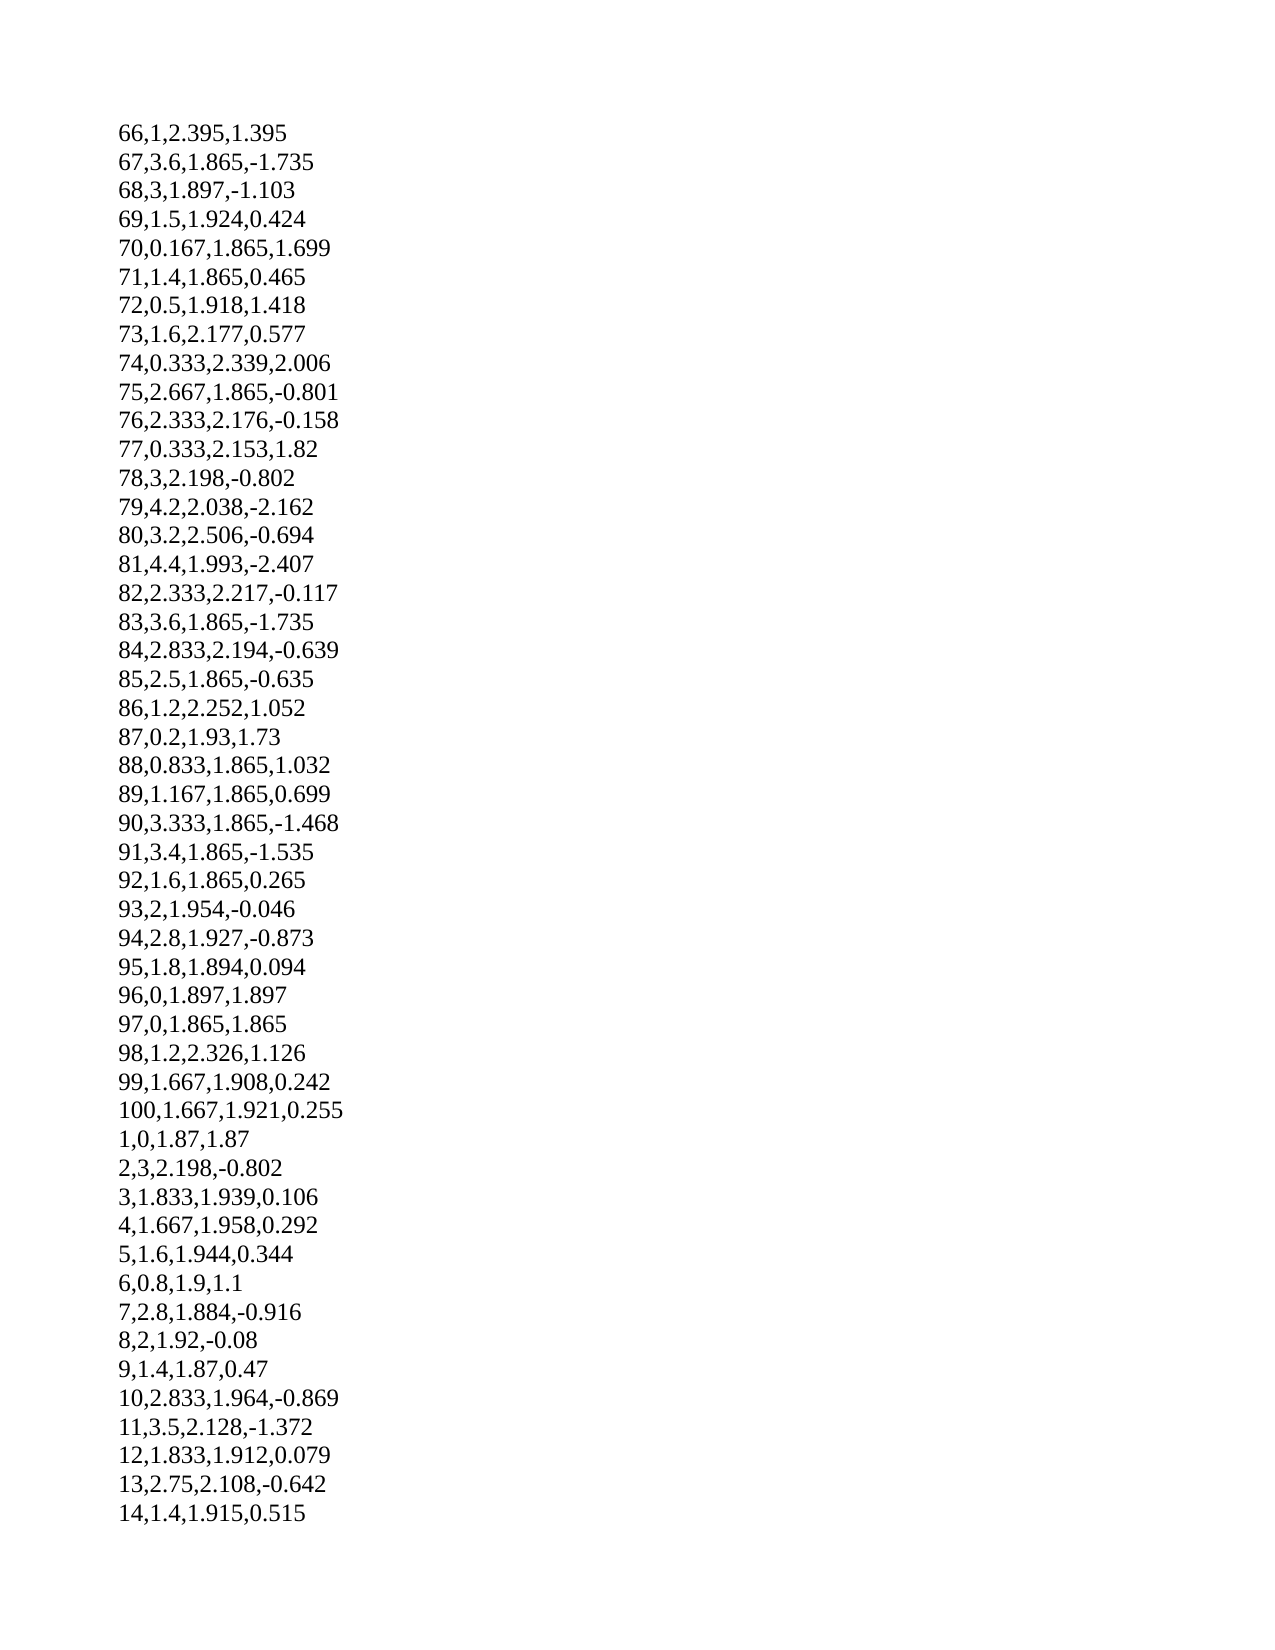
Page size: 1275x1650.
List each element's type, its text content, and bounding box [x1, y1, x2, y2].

text 89,1.167,1.865,0.699 [118, 779, 1157, 808]
text 87,0.2,1.93,1.73 [118, 722, 1157, 751]
text 92,1.6,1.865,0.265 [118, 866, 1157, 894]
text 6,0.8,1.9,1.1 [118, 1268, 1157, 1297]
text 12,1.833,1.912,0.079 [118, 1441, 1157, 1469]
text 4,1.667,1.958,0.292 [118, 1211, 1157, 1239]
text 88,0.833,1.865,1.032 [118, 751, 1157, 779]
text 8,2,1.92,-0.08 [118, 1326, 1157, 1354]
text 5,1.6,1.944,0.344 [118, 1239, 1157, 1268]
text 11,3.5,2.128,-1.372 [118, 1412, 1157, 1441]
text 96,0,1.897,1.897 [118, 981, 1157, 1009]
text 75,2.667,1.865,-0.801 [118, 377, 1157, 406]
text 80,3.2,2.506,-0.694 [118, 521, 1157, 549]
text 14,1.4,1.915,0.515 [118, 1498, 1157, 1527]
text 71,1.4,1.865,0.465 [118, 262, 1157, 291]
text 97,0,1.865,1.865 [118, 1009, 1157, 1038]
text 3,1.833,1.939,0.106 [118, 1182, 1157, 1211]
text 68,3,1.897,-1.103 [118, 176, 1157, 204]
text 77,0.333,2.153,1.82 [118, 434, 1157, 463]
text 70,0.167,1.865,1.699 [118, 233, 1157, 262]
text 98,1.2,2.326,1.126 [118, 1038, 1157, 1067]
text 78,3,2.198,-0.802 [118, 463, 1157, 492]
text 76,2.333,2.176,-0.158 [118, 406, 1157, 434]
text 84,2.833,2.194,-0.639 [118, 636, 1157, 664]
text 9,1.4,1.87,0.47 [118, 1354, 1157, 1383]
text 73,1.6,2.177,0.577 [118, 319, 1157, 348]
text 74,0.333,2.339,2.006 [118, 348, 1157, 377]
text 90,3.333,1.865,-1.468 [118, 808, 1157, 837]
text 95,1.8,1.894,0.094 [118, 952, 1157, 981]
text 83,3.6,1.865,-1.735 [118, 607, 1157, 636]
text 93,2,1.954,-0.046 [118, 894, 1157, 923]
text 67,3.6,1.865,-1.735 [118, 147, 1157, 176]
text 2,3,2.198,-0.802 [118, 1153, 1157, 1182]
text 85,2.5,1.865,-0.635 [118, 664, 1157, 693]
text 66,1,2.395,1.395 [118, 118, 1157, 147]
text 72,0.5,1.918,1.418 [118, 291, 1157, 319]
text 81,4.4,1.993,-2.407 [118, 549, 1157, 578]
text 100,1.667,1.921,0.255 [118, 1096, 1157, 1124]
text 79,4.2,2.038,-2.162 [118, 492, 1157, 521]
text 86,1.2,2.252,1.052 [118, 693, 1157, 722]
text 82,2.333,2.217,-0.117 [118, 578, 1157, 607]
text 69,1.5,1.924,0.424 [118, 204, 1157, 233]
text 94,2.8,1.927,-0.873 [118, 923, 1157, 952]
text 13,2.75,2.108,-0.642 [118, 1469, 1157, 1498]
text 1,0,1.87,1.87 [118, 1124, 1157, 1153]
text 7,2.8,1.884,-0.916 [118, 1297, 1157, 1326]
text 10,2.833,1.964,-0.869 [118, 1383, 1157, 1412]
text 99,1.667,1.908,0.242 [118, 1067, 1157, 1096]
text 91,3.4,1.865,-1.535 [118, 837, 1157, 866]
